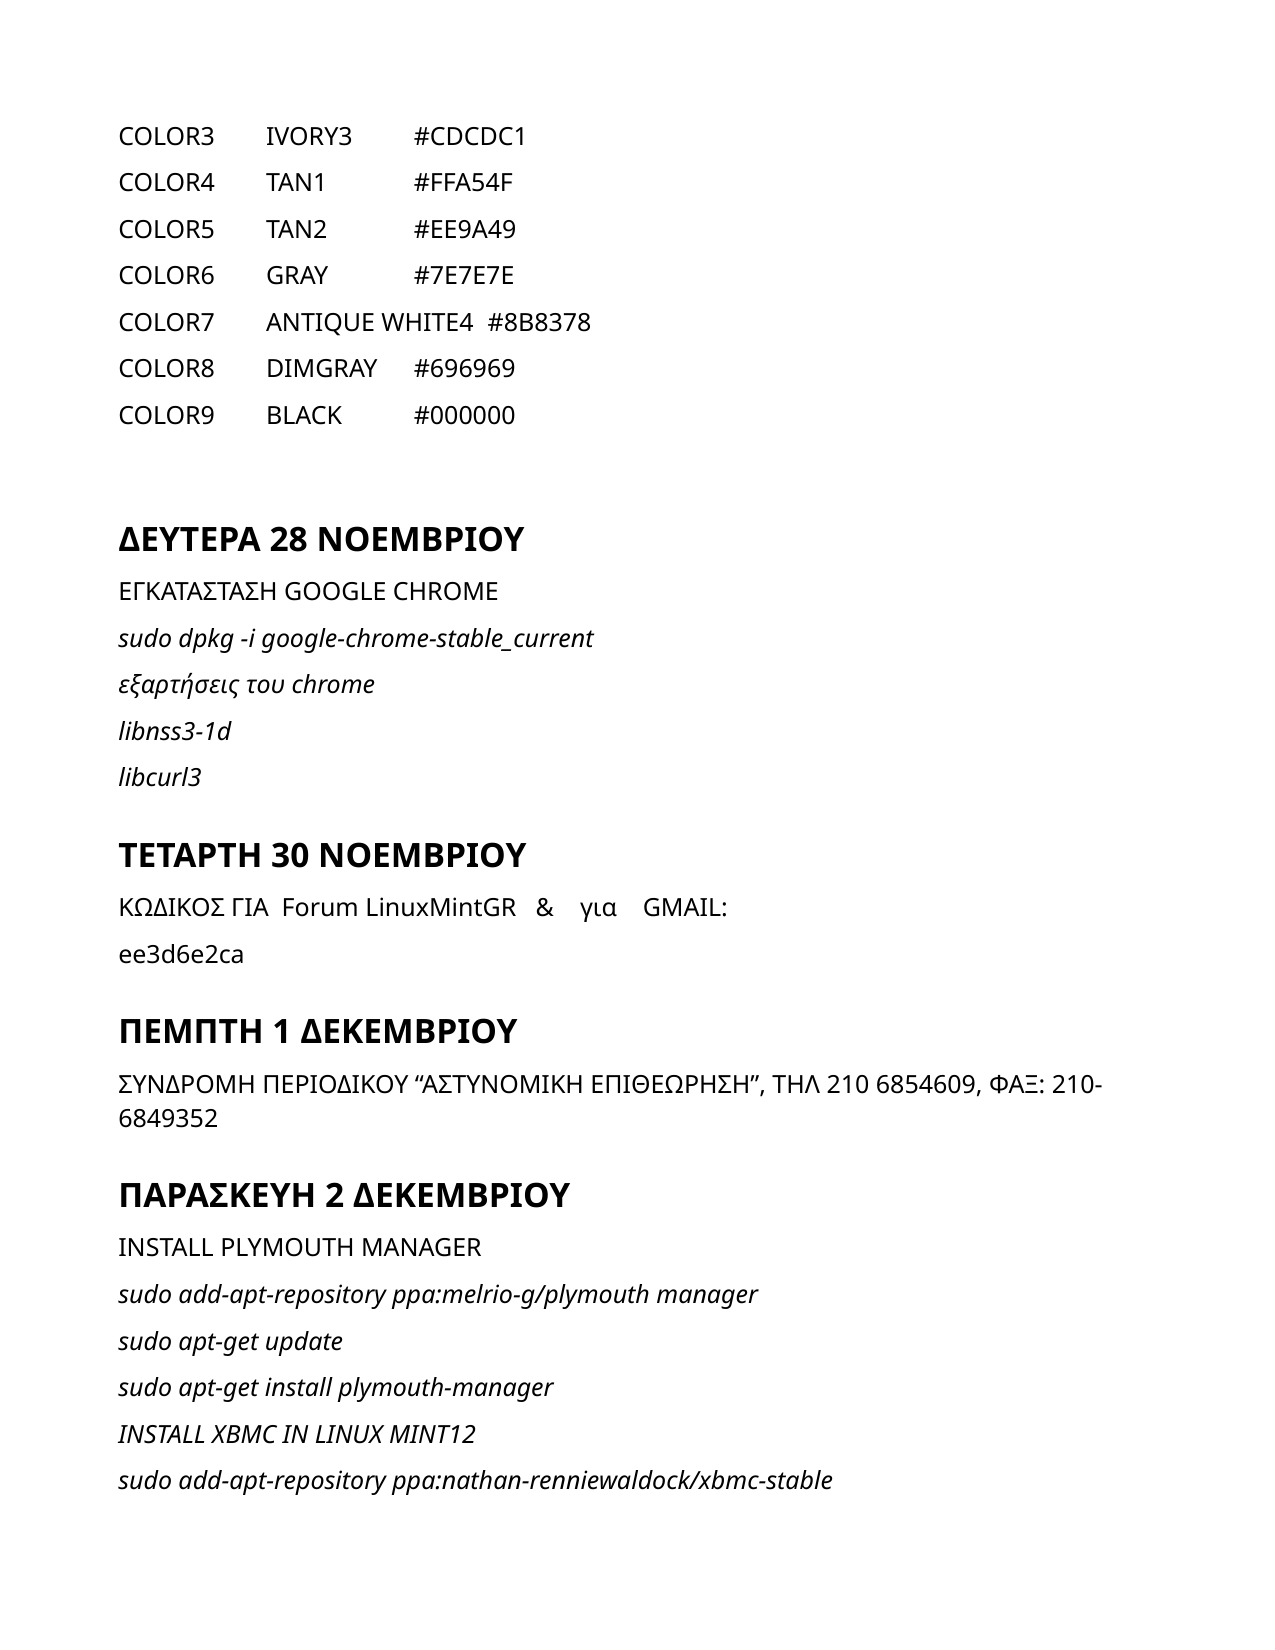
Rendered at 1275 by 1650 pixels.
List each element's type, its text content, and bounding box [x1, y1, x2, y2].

text INSTALL PLYMOUTH MANAGER [118, 1230, 1157, 1264]
text sudo add-apt-repository ppa:melrio-g/plymouth manager [118, 1277, 1157, 1311]
text libnss3-1d [118, 713, 1157, 748]
text εξαρτήσεις του chrome [118, 667, 1157, 701]
text INSTALL XBMC IN LINUX MINT12 [118, 1416, 1157, 1450]
text ΕΓΚΑΤΑΣΤΑΣΗ GOOGLE CHROME [118, 574, 1157, 608]
text COLOR5 TAN2 #EE9A49 [118, 211, 1157, 245]
text sudo apt-get install plymouth-manager [118, 1370, 1157, 1404]
text COLOR4 TAN1 #FFA54F [118, 165, 1157, 199]
text COLOR9 BLACK #000000 [118, 397, 1157, 432]
text ee3d6e2ca [118, 936, 1157, 971]
text ΣΥΝΔΡΟΜΗ ΠΕΡΙΟΔΙΚΟΥ “ΑΣΤΥΝΟΜΙΚΗ ΕΠΙΘΕΩΡΗΣΗ”, ΤΗΛ 210 6854609, ΦΑΞ: 210-6849352 [118, 1066, 1157, 1134]
text sudo dpkg -i google-chrome-stable_current [118, 620, 1157, 654]
text sudo add-apt-repository ppa:nathan-renniewaldock/xbmc-stable [118, 1463, 1157, 1497]
subtitle ΤΕΤΑΡΤΗ 30 ΝΟΕΜΒΡΙΟΥ [118, 832, 1157, 877]
subtitle ΠΑΡΑΣΚΕΥΗ 2 ΔΕΚΕΜΒΡΙΟΥ [118, 1172, 1157, 1218]
subtitle ΔΕΥΤΕΡΑ 28 ΝΟΕΜΒΡΙΟΥ [118, 516, 1157, 561]
text libcurl3 [118, 760, 1157, 794]
text COLOR8 DIMGRAY #696969 [118, 351, 1157, 385]
text COLOR3 IVORY3 #CDCDC1 [118, 118, 1157, 152]
text ΚΩΔΙΚΟΣ ΓΙΑ Forum LinuxMintGR & για GMAIL: [118, 890, 1157, 924]
subtitle ΠΕΜΠΤΗ 1 ΔΕΚΕΜΒΡΙΟΥ [118, 1008, 1157, 1054]
text sudo apt-get update [118, 1323, 1157, 1357]
text COLOR7 ANTIQUE WHITE4 #8B8378 [118, 304, 1157, 338]
text COLOR6 GRAY #7E7E7E [118, 258, 1157, 292]
